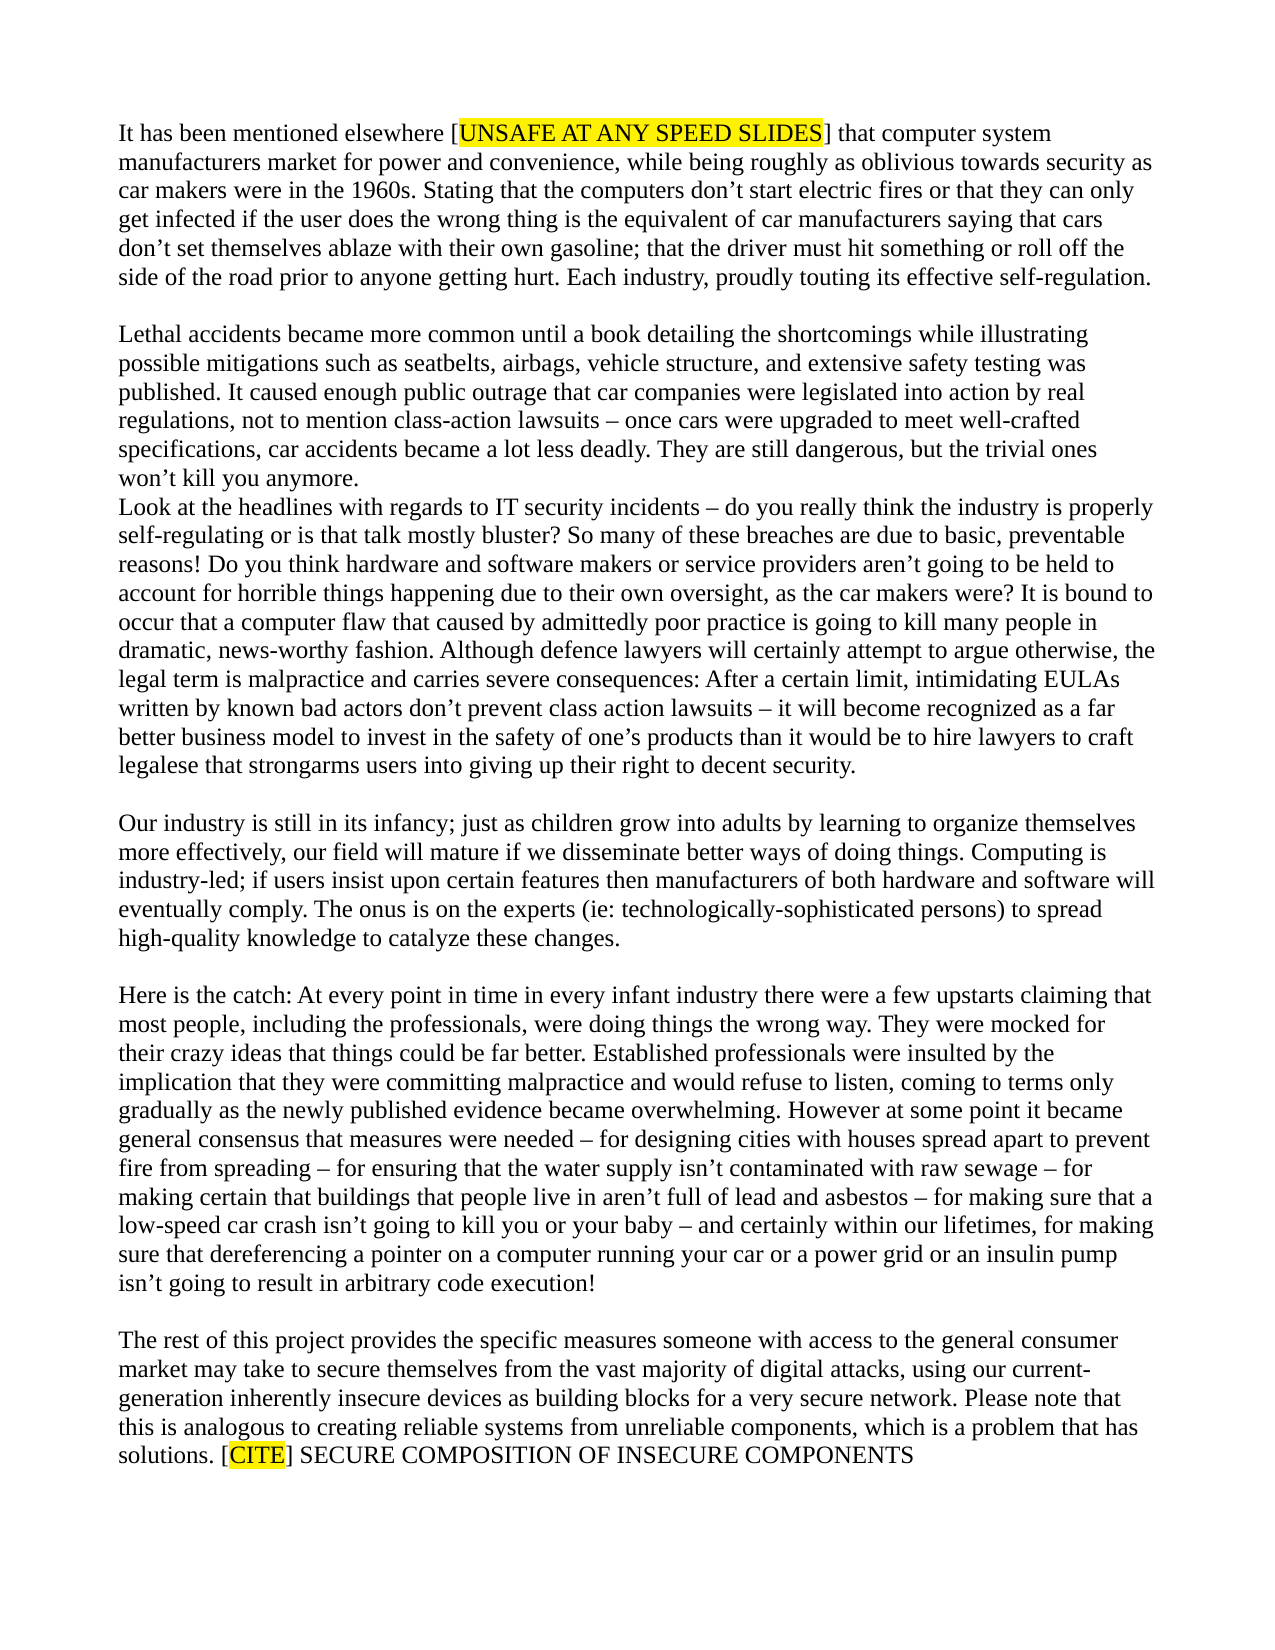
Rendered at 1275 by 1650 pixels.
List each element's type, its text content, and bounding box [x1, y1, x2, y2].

text Here is the catch: At every point in time in every infant industry there were a few upstarts claiming that most people, including the professionals, were doing things the wrong way. They were mocked for their crazy ideas that things could be far better. Established professionals were insulted by the implication that they were committing malpractice and would refuse to listen, coming to terms only gradually as the newly published evidence became overwhelming. However at some point it became general consensus that measures were needed – for designing cities with houses spread apart to prevent fire from spreading – for ensuring that the water supply isn’t contaminated with raw sewage – for making certain that buildings that people live in aren’t full of lead and asbestos – for making sure that a low-speed car crash isn’t going to kill you or your baby – and certainly within our lifetimes, for making sure that dereferencing a pointer on a computer running your car or a power grid or an insulin pump isn’t going to result in arbitrary code execution! [118, 981, 1157, 1297]
text It has been mentioned elsewhere [UNSAFE AT ANY SPEED SLIDES] that computer system manufacturers market for power and convenience, while being roughly as oblivious towards security as car makers were in the 1960s. Stating that the computers don’t start electric fires or that they can only get infected if the user does the wrong thing is the equivalent of car manufacturers saying that cars don’t set themselves ablaze with their own gasoline; that the driver must hit something or roll off the side of the road prior to anyone getting hurt. Each industry, proudly touting its effective self-regulation. [118, 118, 1157, 291]
text Look at the headlines with regards to IT security incidents – do you really think the industry is properly self-regulating or is that talk mostly bluster? So many of these breaches are due to basic, preventable reasons! Do you think hardware and software makers or service providers aren’t going to be held to account for horrible things happening due to their own oversight, as the car makers were? It is bound to occur that a computer flaw that caused by admittedly poor practice is going to kill many people in dramatic, news-worthy fashion. Although defence lawyers will certainly attempt to argue otherwise, the legal term is malpractice and carries severe consequences: After a certain limit, intimidating EULAs written by known bad actors don’t prevent class action lawsuits – it will become recognized as a far better business model to invest in the safety of one’s products than it would be to hire lawyers to craft legalese that strongarms users into giving up their right to decent security. [118, 492, 1157, 779]
text The rest of this project provides the specific measures someone with access to the general consumer market may take to secure themselves from the vast majority of digital attacks, using our current-generation inherently insecure devices as building blocks for a very secure network. Please note that this is analogous to creating reliable systems from unreliable components, which is a problem that has solutions. [CITE] SECURE COMPOSITION OF INSECURE COMPONENTS [118, 1326, 1157, 1469]
text Our industry is still in its infancy; just as children grow into adults by learning to organize themselves more effectively, our field will mature if we disseminate better ways of doing things. Computing is industry-led; if users insist upon certain features then manufacturers of both hardware and software will eventually comply. The onus is on the experts (ie: technologically-sophisticated persons) to spread high-quality knowledge to catalyze these changes. [118, 808, 1157, 952]
text Lethal accidents became more common until a book detailing the shortcomings while illustrating possible mitigations such as seatbelts, airbags, vehicle structure, and extensive safety testing was published. It caused enough public outrage that car companies were legislated into action by real regulations, not to mention class-action lawsuits – once cars were upgraded to meet well-crafted specifications, car accidents became a lot less deadly. They are still dangerous, but the trivial ones won’t kill you anymore. [118, 319, 1157, 492]
